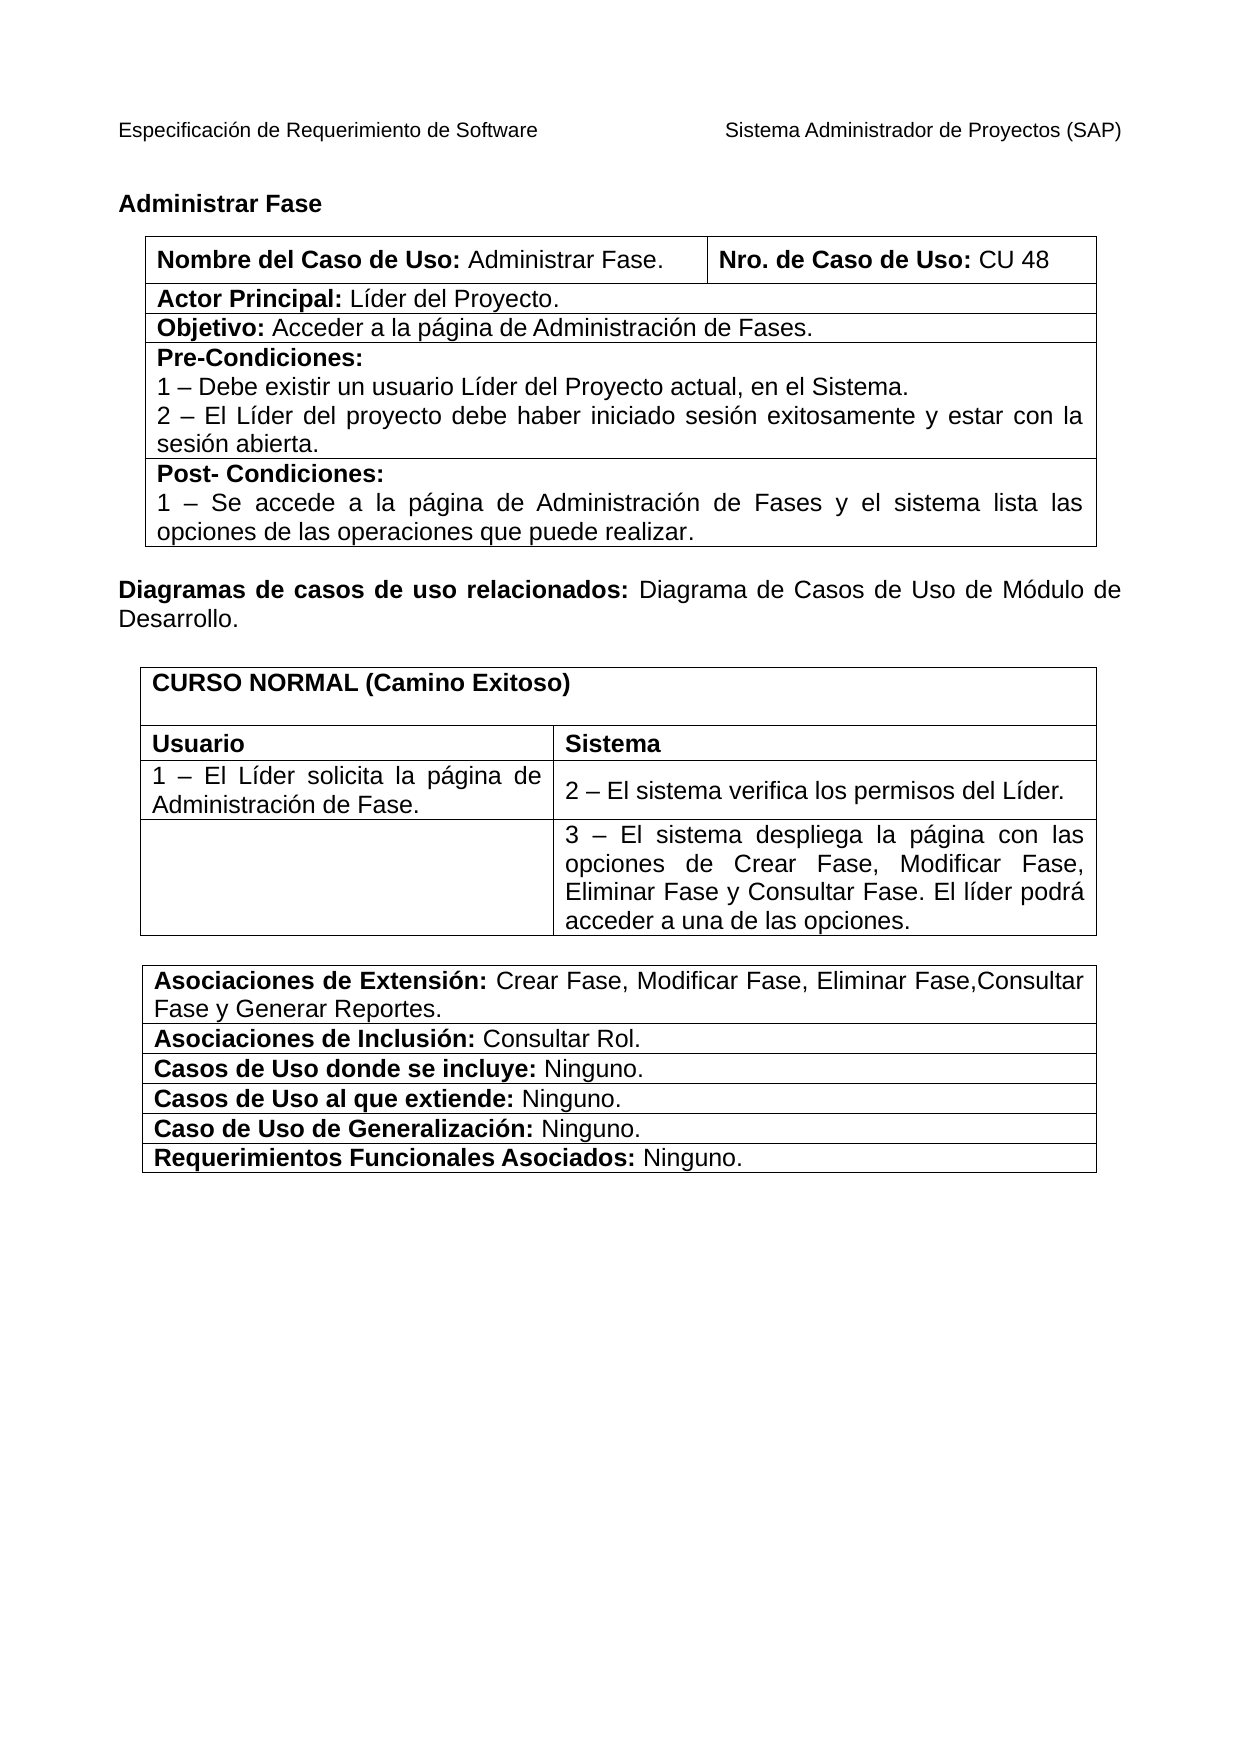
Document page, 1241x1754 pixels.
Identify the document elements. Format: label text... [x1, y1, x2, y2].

text Diagramas de casos de uso relacionados: Diagrama de Casos de Uso de Módulo de Desarrollo. [118, 575, 1122, 633]
table_header CURSO NORMAL (Camino Exitoso) [141, 668, 1096, 725]
table_cell Caso de Uso de Generalización: Ninguno. [143, 1114, 1096, 1142]
table_header Nombre del Caso de Uso: Administrar Fase. [146, 237, 707, 283]
table_cell Casos de Uso donde se incluye: Ninguno. [143, 1054, 1096, 1083]
text Administrar Fase [118, 189, 1122, 218]
table_cell Casos de Uso al que extiende: Ninguno. [143, 1084, 1096, 1113]
table_cell Actor Principal: Líder del Proyecto. [146, 284, 1096, 312]
table_header Asociaciones de Extensión: Crear Fase, Modificar Fase, Eliminar Fase,Consultar Fase y Generar Reportes. [143, 966, 1096, 1023]
table_cell [141, 820, 553, 935]
table_cell Asociaciones de Inclusión: Consultar Rol. [143, 1024, 1096, 1053]
table_header Nro. de Caso de Uso: CU 48 [708, 237, 1096, 283]
table_cell 2 – El sistema verifica los permisos del Líder. [554, 761, 1096, 819]
table_cell Sistema [554, 726, 1096, 760]
table_cell 1 – El Líder solicita la página de Administración de Fase. [141, 761, 553, 819]
table_cell Objetivo: Acceder a la página de Administración de Fases. [146, 314, 1096, 342]
table_cell Usuario [141, 726, 553, 760]
table_cell Pre-Condiciones: 1 – Debe existir un usuario Líder del Proyecto actual, en el Sistema. 2 – El Líder del proyecto debe haber iniciado sesión exitosamente y estar con la sesión abierta. [146, 343, 1096, 458]
table_cell 3 – El sistema despliega la página con las opciones de Crear Fase, Modificar Fase, Eliminar Fase y Consultar Fase. El líder podrá acceder a una de las opciones. [554, 820, 1096, 935]
table_cell Requerimientos Funcionales Asociados: Ninguno. [143, 1144, 1096, 1172]
table_cell Post- Condiciones: 1 – Se accede a la página de Administración de Fases y el sistema lista las opciones de las operaciones que puede realizar. [146, 459, 1096, 546]
